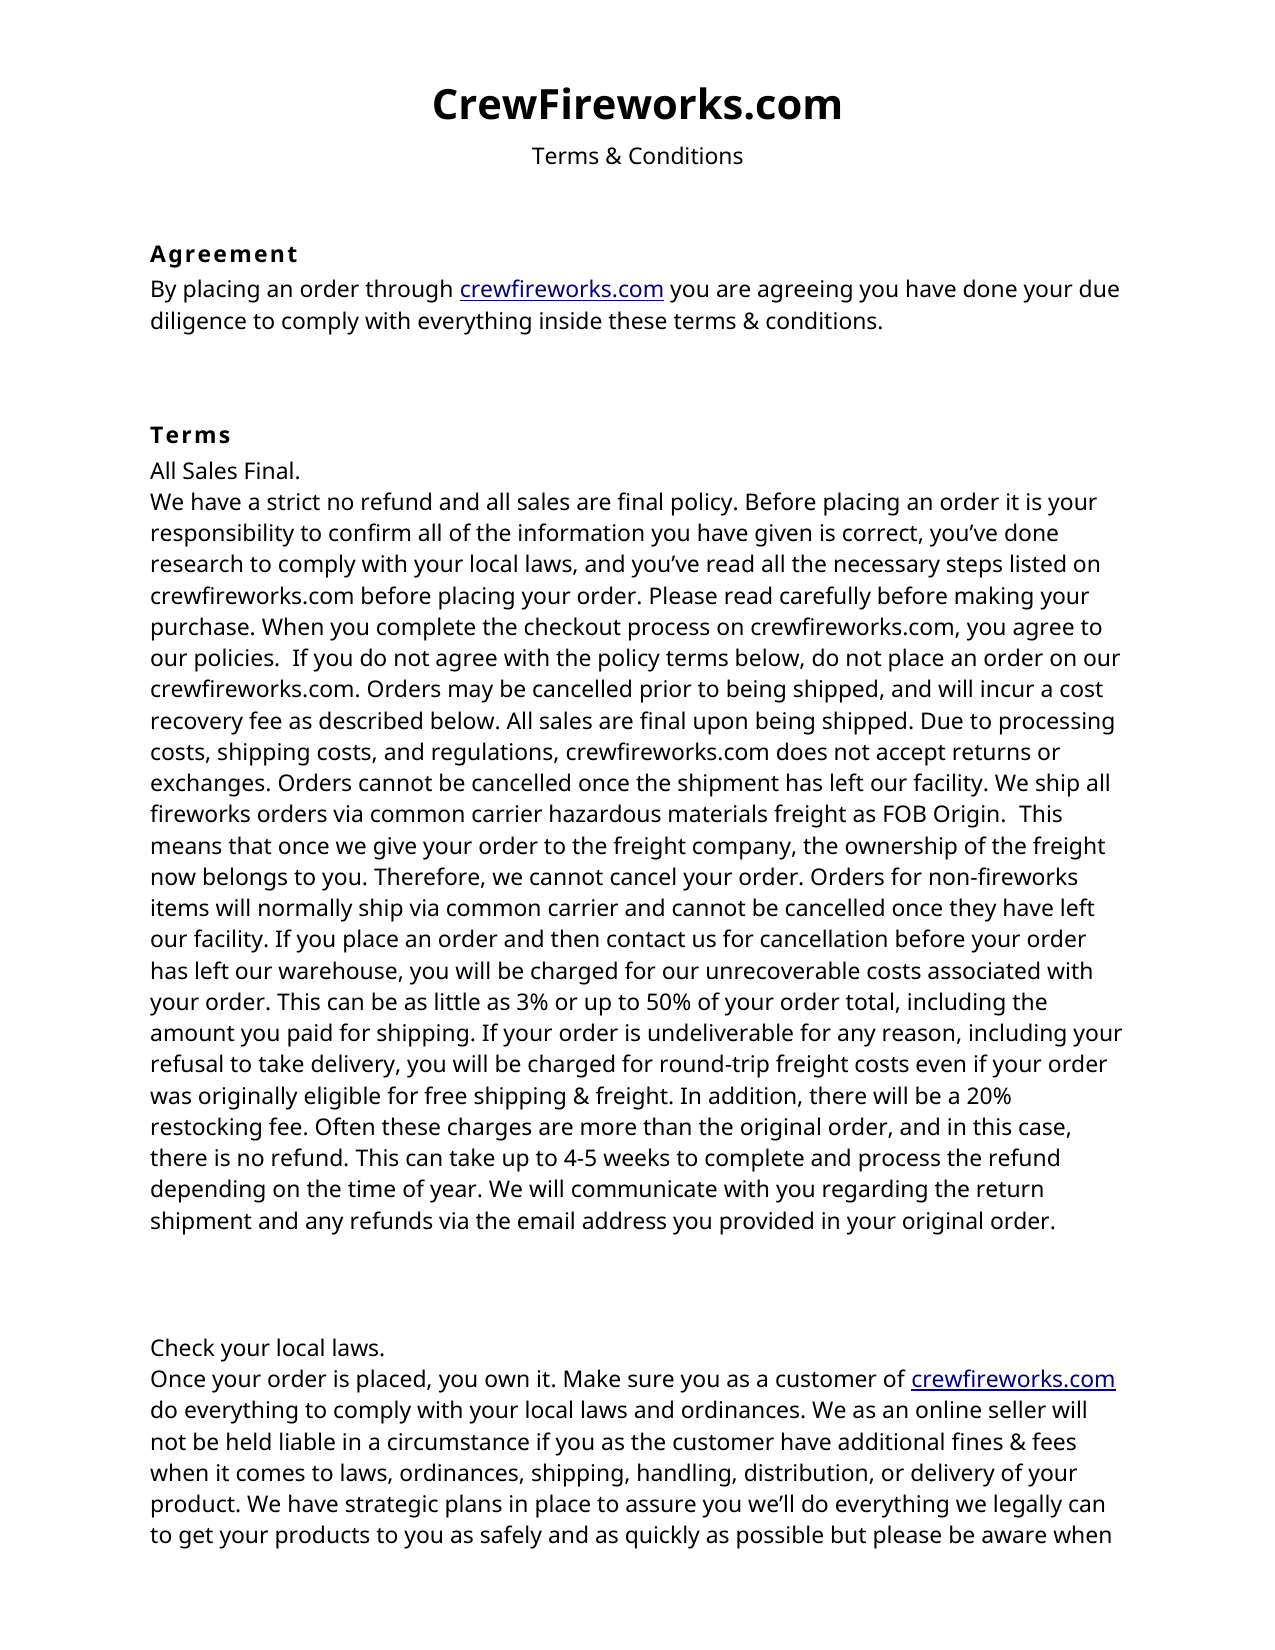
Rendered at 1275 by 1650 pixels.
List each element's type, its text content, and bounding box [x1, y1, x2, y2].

text Terms [150, 419, 1125, 451]
text Terms & Conditions [150, 140, 1125, 171]
text Agreement [150, 238, 1125, 269]
text Check your local laws. [150, 1332, 1125, 1363]
text CrewFireworks.com [150, 75, 1125, 132]
text All Sales Final. [150, 455, 1125, 486]
text By placing an order through crewfireworks.com you are agreeing you have done your due diligence to comply with everything inside these terms & conditions. [150, 273, 1125, 336]
text Once your order is placed, you own it. Make sure you as a customer of crewfireworks.com do everything to comply with your local laws and ordinances. We as an online seller will not be held liable in a circumstance if you as the customer have additional fines & fees when it comes to laws, ordinances, shipping, handling, distribution, or delivery of your product. We have strategic plans in place to assure you we’ll do everything we legally can to get your products to you as safely and as quickly as possible but please be aware when [150, 1363, 1125, 1551]
text We have a strict no refund and all sales are final policy. Before placing an order it is your responsibility to confirm all of the information you have given is correct, you’ve done research to comply with your local laws, and you’ve read all the necessary steps listed on crewfireworks.com before placing your order. Please read carefully before making your purchase. When you complete the checkout process on crewfireworks.com, you agree to our policies. If you do not agree with the policy terms below, do not place an order on our crewfireworks.com. Orders may be cancelled prior to being shipped, and will incur a cost recovery fee as described below. All sales are final upon being shipped. Due to processing costs, shipping costs, and regulations, crewfireworks.com does not accept returns or exchanges. Orders cannot be cancelled once the shipment has left our facility. We ship all fireworks orders via common carrier hazardous materials freight as FOB Origin. This means that once we give your order to the freight company, the ownership of the freight now belongs to you. Therefore, we cannot cancel your order. Orders for non-fireworks items will normally ship via common carrier and cannot be cancelled once they have left our facility. If you place an order and then contact us for cancellation before your order has left our warehouse, you will be charged for our unrecoverable costs associated with your order. This can be as little as 3% or up to 50% of your order total, including the amount you paid for shipping. If your order is undeliverable for any reason, including your refusal to take delivery, you will be charged for round-trip freight costs even if your order was originally eligible for free shipping & freight. In addition, there will be a 20% restocking fee. Often these charges are more than the original order, and in this case, there is no refund. This can take up to 4-5 weeks to complete and process the refund depending on the time of year. We will communicate with you regarding the return shipment and any refunds via the email address you provided in your original order. [150, 486, 1125, 1236]
